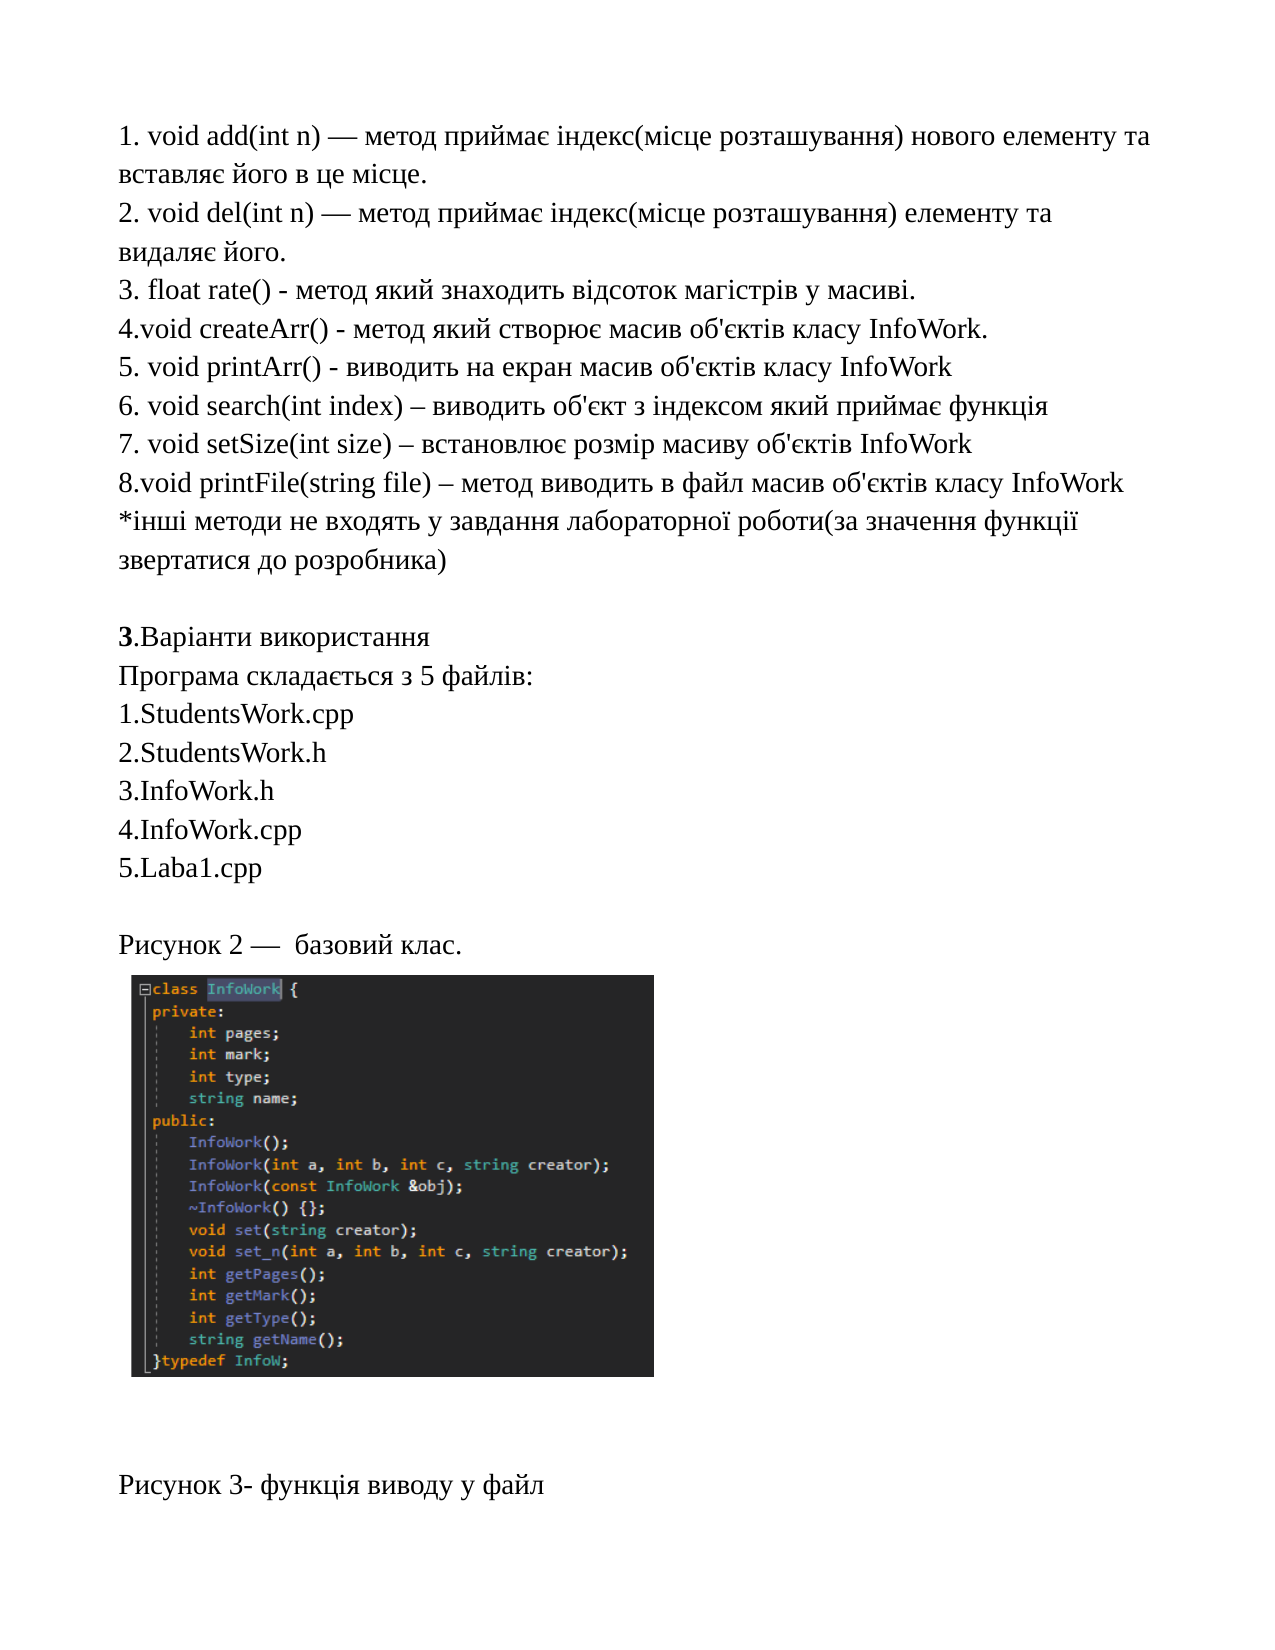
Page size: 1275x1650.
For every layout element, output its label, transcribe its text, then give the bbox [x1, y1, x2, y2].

text 4.InfoWork.cpp [118, 812, 1157, 845]
text 6. void search(int index) – виводить об'єкт з індексом який приймає функція [118, 388, 1157, 421]
picture [131, 975, 654, 1377]
text *інші методи не входять у завдання лабораторної роботи(за значення функції звертатися до розробника) [118, 503, 1157, 576]
text 2.StudentsWork.h [118, 735, 1157, 768]
text Рисунок 2 — базовий клас. [118, 927, 1157, 961]
text 5.Laba1.cpp [118, 850, 1157, 884]
text 7. void setSize(int size) – встановлює розмір масиву об'єктів InfoWork [118, 426, 1157, 460]
text 5. void printArr() - виводить на екран масив об'єктів класу InfoWork [118, 349, 1157, 383]
text Рисунок 3- функція виводу у файл [118, 1467, 1157, 1501]
text 3.InfoWork.h [118, 773, 1157, 807]
text 3. float rate() - метод який знаходить відсоток магістрів у масиві. [118, 272, 1157, 306]
text 2. void del(int n) — метод приймає індекс(місце розташування) елементу та видаляє його. [118, 195, 1157, 267]
text 4.void createArr() - метод який створює масив об'єктів класу InfoWork. [118, 311, 1157, 344]
text 8.void printFile(string file) – метод виводить в файл масив об'єктів класу InfoWork [118, 465, 1157, 498]
text 3.Варіанти використання Програма складається з 5 файлів: 1.StudentsWork.cpp [118, 619, 1157, 730]
text 1. void add(int n) — метод приймає індекс(місце розташування) нового елементу та вставляє його в це місце. [118, 118, 1157, 190]
